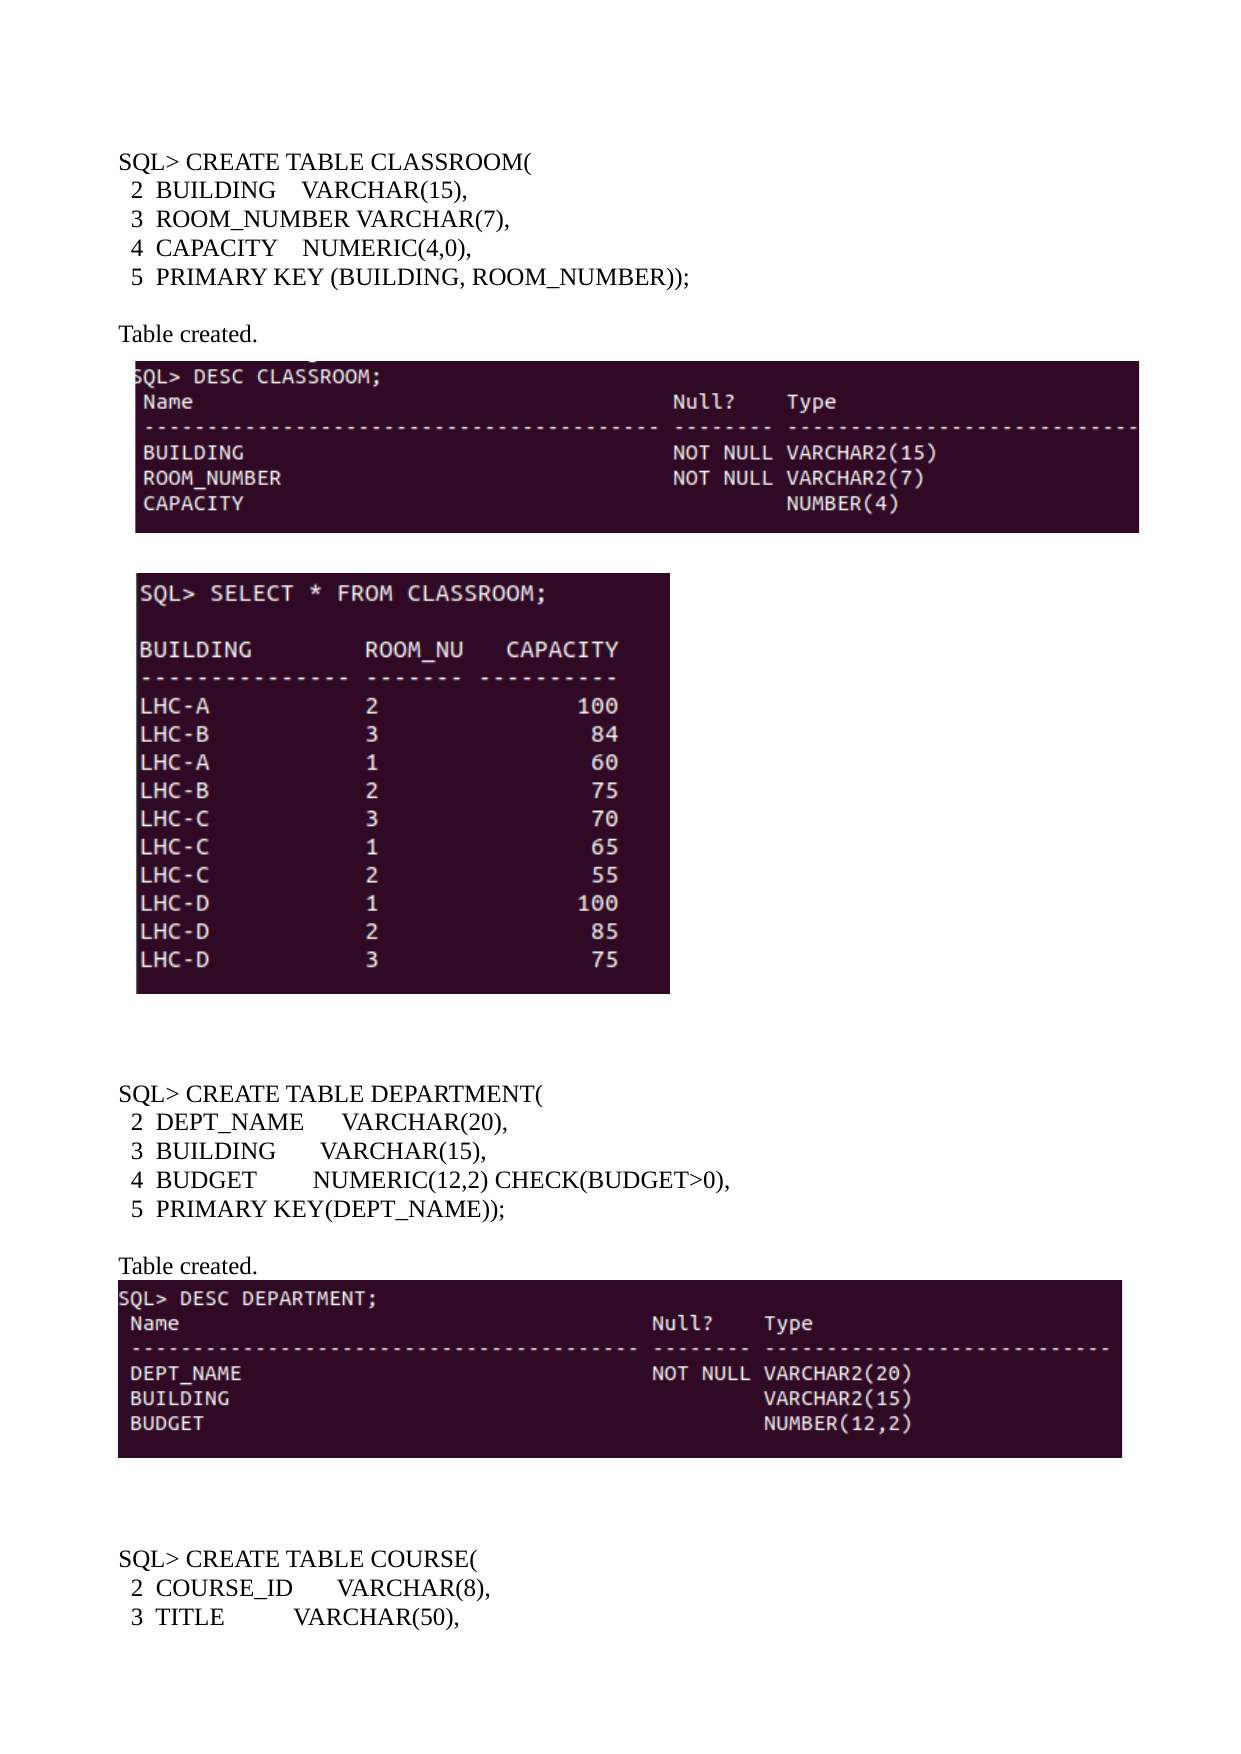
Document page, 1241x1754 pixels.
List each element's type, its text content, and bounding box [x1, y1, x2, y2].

text Table created. [118, 1251, 1122, 1280]
text 4 BUDGET NUMERIC(12,2) CHECK(BUDGET>0), [118, 1165, 1122, 1194]
text 4 CAPACITY NUMERIC(4,0), [118, 233, 1122, 262]
text 3 TITLE VARCHAR(50), [118, 1602, 1122, 1630]
text 2 BUILDING VARCHAR(15), [118, 176, 1122, 204]
text 2 COURSE_ID VARCHAR(8), [118, 1573, 1122, 1602]
text Table created. [118, 319, 1122, 348]
picture [135, 361, 1140, 533]
picture [135, 573, 670, 994]
text SQL> CREATE TABLE DEPARTMENT( [118, 1079, 1122, 1107]
text 3 ROOM_NUMBER VARCHAR(7), [118, 204, 1122, 233]
text 2 DEPT_NAME VARCHAR(20), [118, 1107, 1122, 1136]
text SQL> CREATE TABLE CLASSROOM( [118, 147, 1122, 176]
text 3 BUILDING VARCHAR(15), [118, 1136, 1122, 1165]
picture [118, 1280, 1123, 1458]
text 5 PRIMARY KEY (BUILDING, ROOM_NUMBER)); [118, 262, 1122, 291]
text SQL> CREATE TABLE COURSE( [118, 1544, 1122, 1573]
text 5 PRIMARY KEY(DEPT_NAME)); [118, 1194, 1122, 1222]
